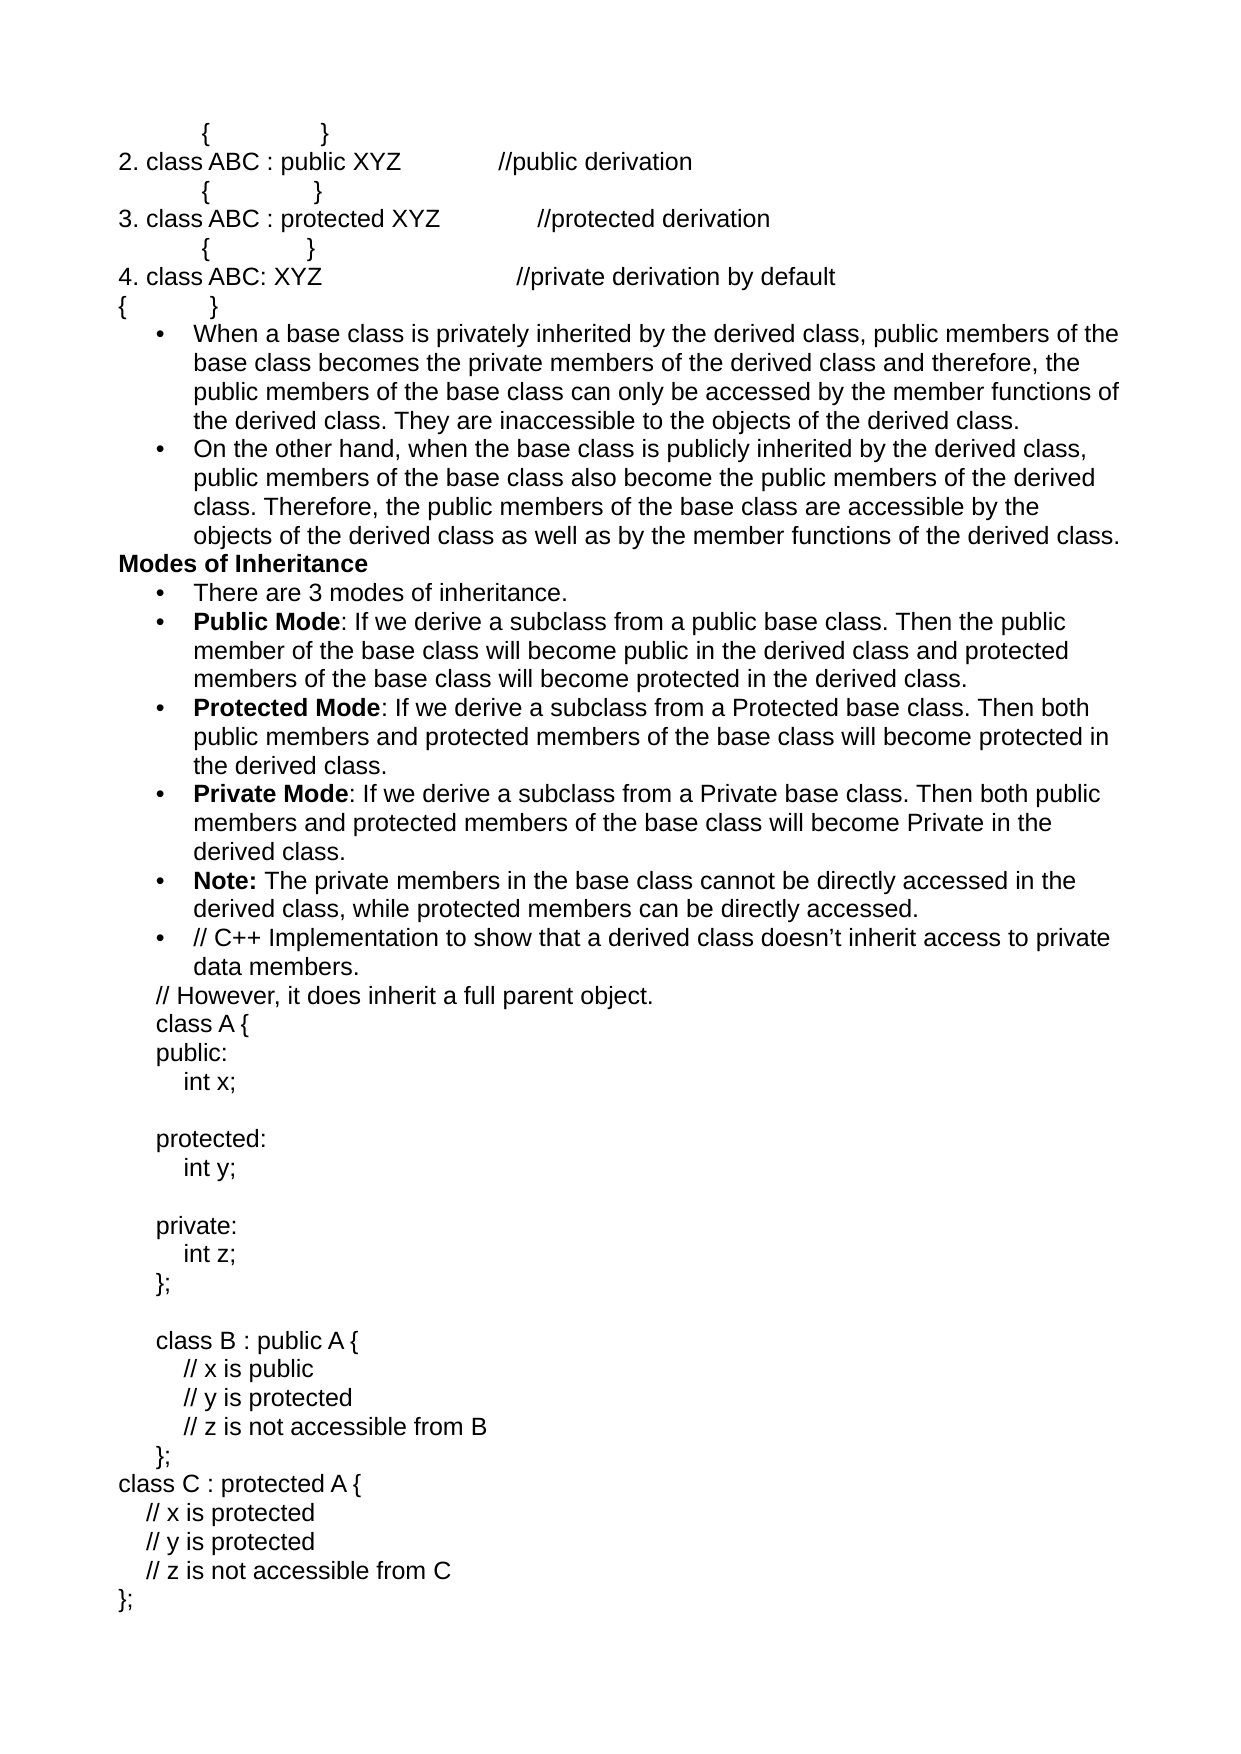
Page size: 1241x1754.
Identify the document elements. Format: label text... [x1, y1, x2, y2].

text // z is not accessible from B [156, 1412, 1122, 1441]
text { } [118, 176, 1122, 204]
text // x is protected [118, 1498, 1122, 1527]
text protected: [156, 1124, 1122, 1153]
text }; [156, 1268, 1122, 1297]
text int z; [156, 1239, 1122, 1268]
text class A { [156, 1009, 1122, 1038]
text // y is protected [156, 1383, 1122, 1412]
text // However, it does inherit a full parent object. [156, 981, 1122, 1009]
text Modes of Inheritance [118, 549, 1122, 578]
text }; [118, 1584, 1122, 1613]
text int x; [156, 1067, 1122, 1096]
text private: [156, 1211, 1122, 1239]
text { } [118, 118, 1122, 147]
text // y is protected [118, 1527, 1122, 1556]
text { } [118, 291, 1122, 319]
list // C++ Implementation to show that a derived class doesn’t inherit access to private data members. [156, 923, 1122, 981]
text class B : public A { [156, 1326, 1122, 1354]
text 3. class ABC : protected XYZ //protected derivation [118, 204, 1122, 233]
text }; [156, 1441, 1122, 1469]
text // x is public [156, 1354, 1122, 1383]
list When a base class is privately inherited by the derived class, public members of the base class becomes the private members of the derived class and therefore, the public members of the base class can only be accessed by the member functions of the derived class. They are inaccessible to the objects of the derived class. [156, 319, 1122, 434]
text int y; [156, 1153, 1122, 1182]
text { } [118, 233, 1122, 262]
list Private Mode: If we derive a subclass from a Private base class. Then both public members and protected members of the base class will become Private in the derived class. [156, 779, 1122, 866]
text public: [156, 1038, 1122, 1067]
list Public Mode: If we derive a subclass from a public base class. Then the public member of the base class will become public in the derived class and protected members of the base class will become protected in the derived class. [156, 607, 1122, 693]
text // z is not accessible from C [118, 1556, 1122, 1584]
text 2. class ABC : public XYZ //public derivation [118, 147, 1122, 176]
text 4. class ABC: XYZ //private derivation by default [118, 262, 1122, 291]
text class C : protected A { [118, 1469, 1122, 1498]
list On the other hand, when the base class is publicly inherited by the derived class, public members of the base class also become the public members of the derived class. Therefore, the public members of the base class are accessible by the objects of the derived class as well as by the member functions of the derived class. [156, 434, 1122, 549]
list Protected Mode: If we derive a subclass from a Protected base class. Then both public members and protected members of the base class will become protected in the derived class. [156, 693, 1122, 779]
list Note: The private members in the base class cannot be directly accessed in the derived class, while protected members can be directly accessed. [156, 866, 1122, 923]
list There are 3 modes of inheritance. [156, 578, 1122, 607]
